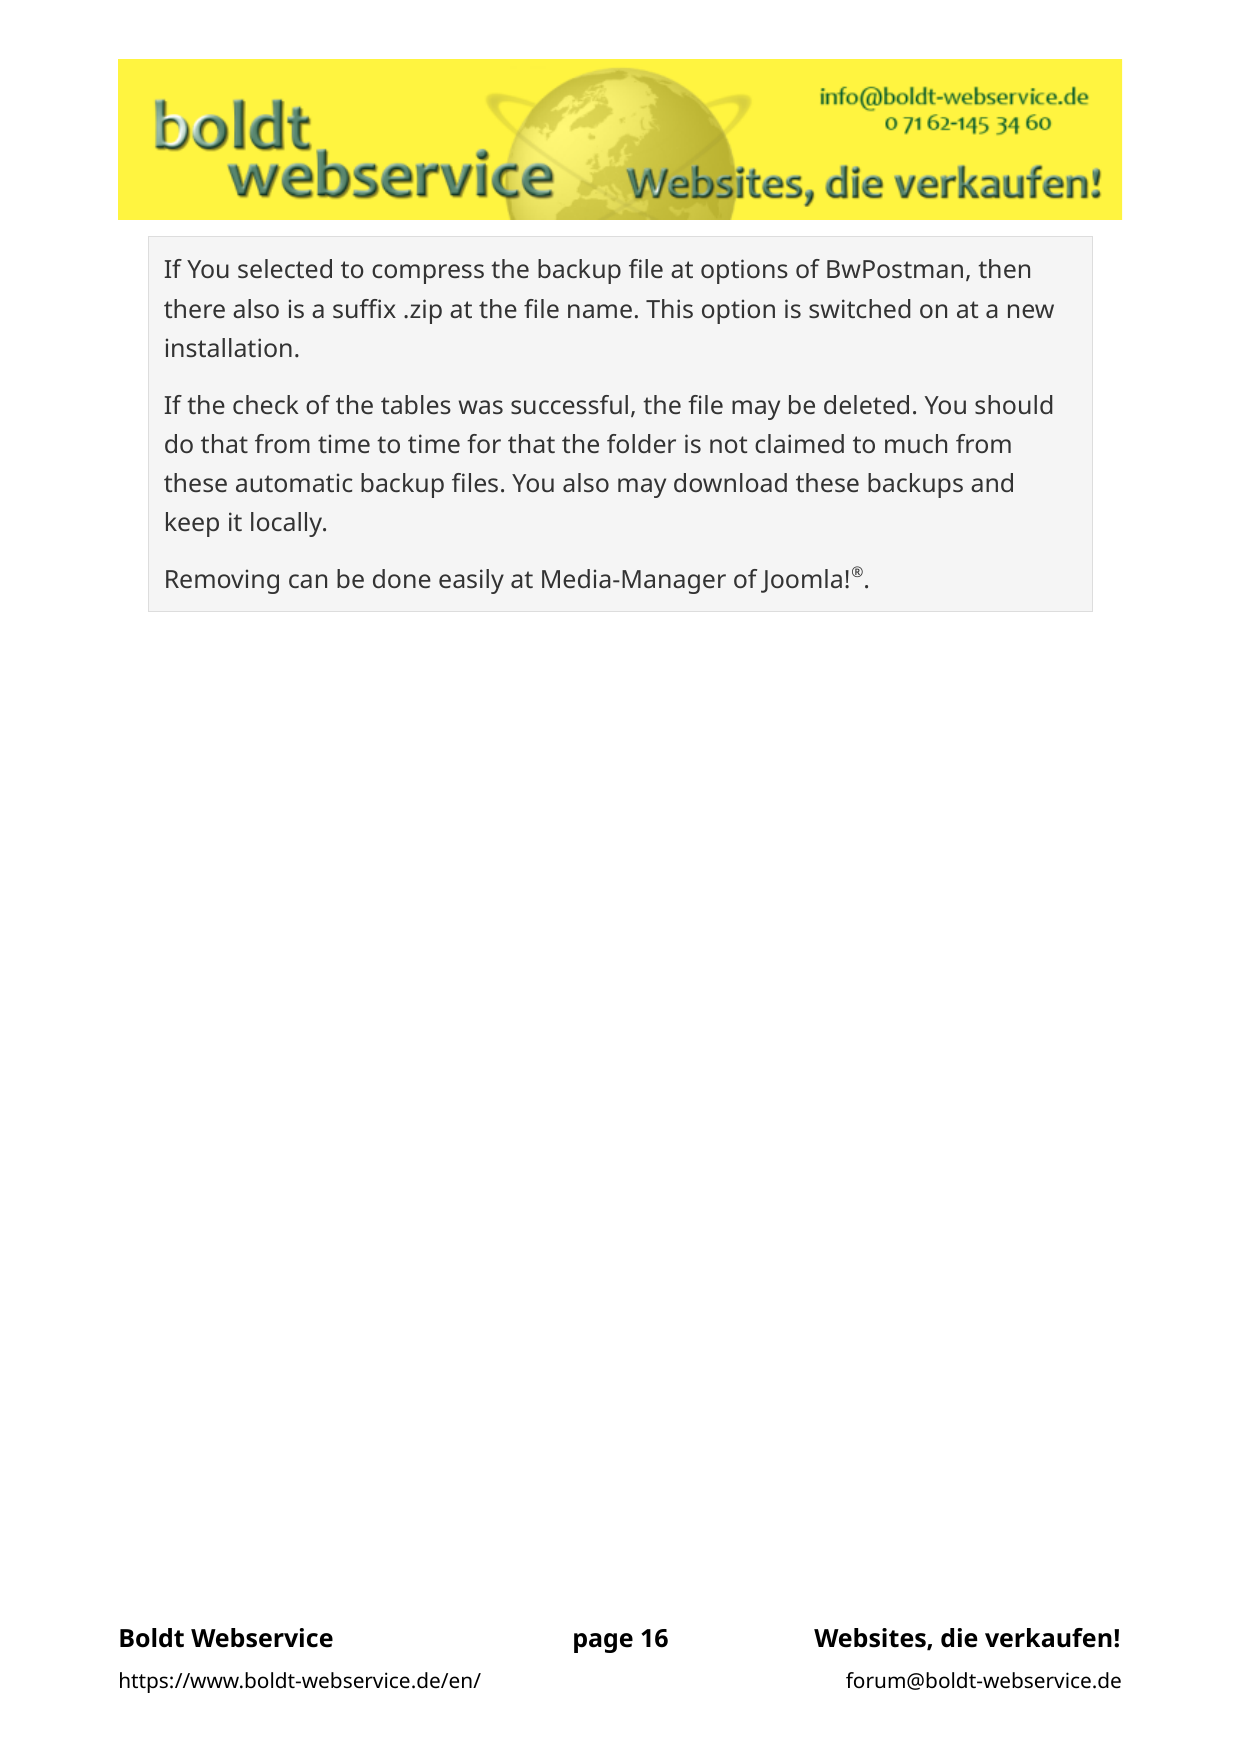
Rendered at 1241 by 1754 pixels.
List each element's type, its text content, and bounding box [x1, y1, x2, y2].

text Removing can be done easily at Media-Manager of Joomla!®. [149, 546, 1092, 611]
text If You selected to compress the backup file at options of BwPostman, then there also is a suffix .zip at the file name. This option is switched on at a new installation. [149, 237, 1092, 364]
text If the check of the tables was successful, the file may be deleted. You should do that from time to time for that the folder is not claimed to much from these automatic backup files. You also may download these backups and keep it locally. [149, 371, 1092, 539]
picture [118, 59, 1123, 220]
